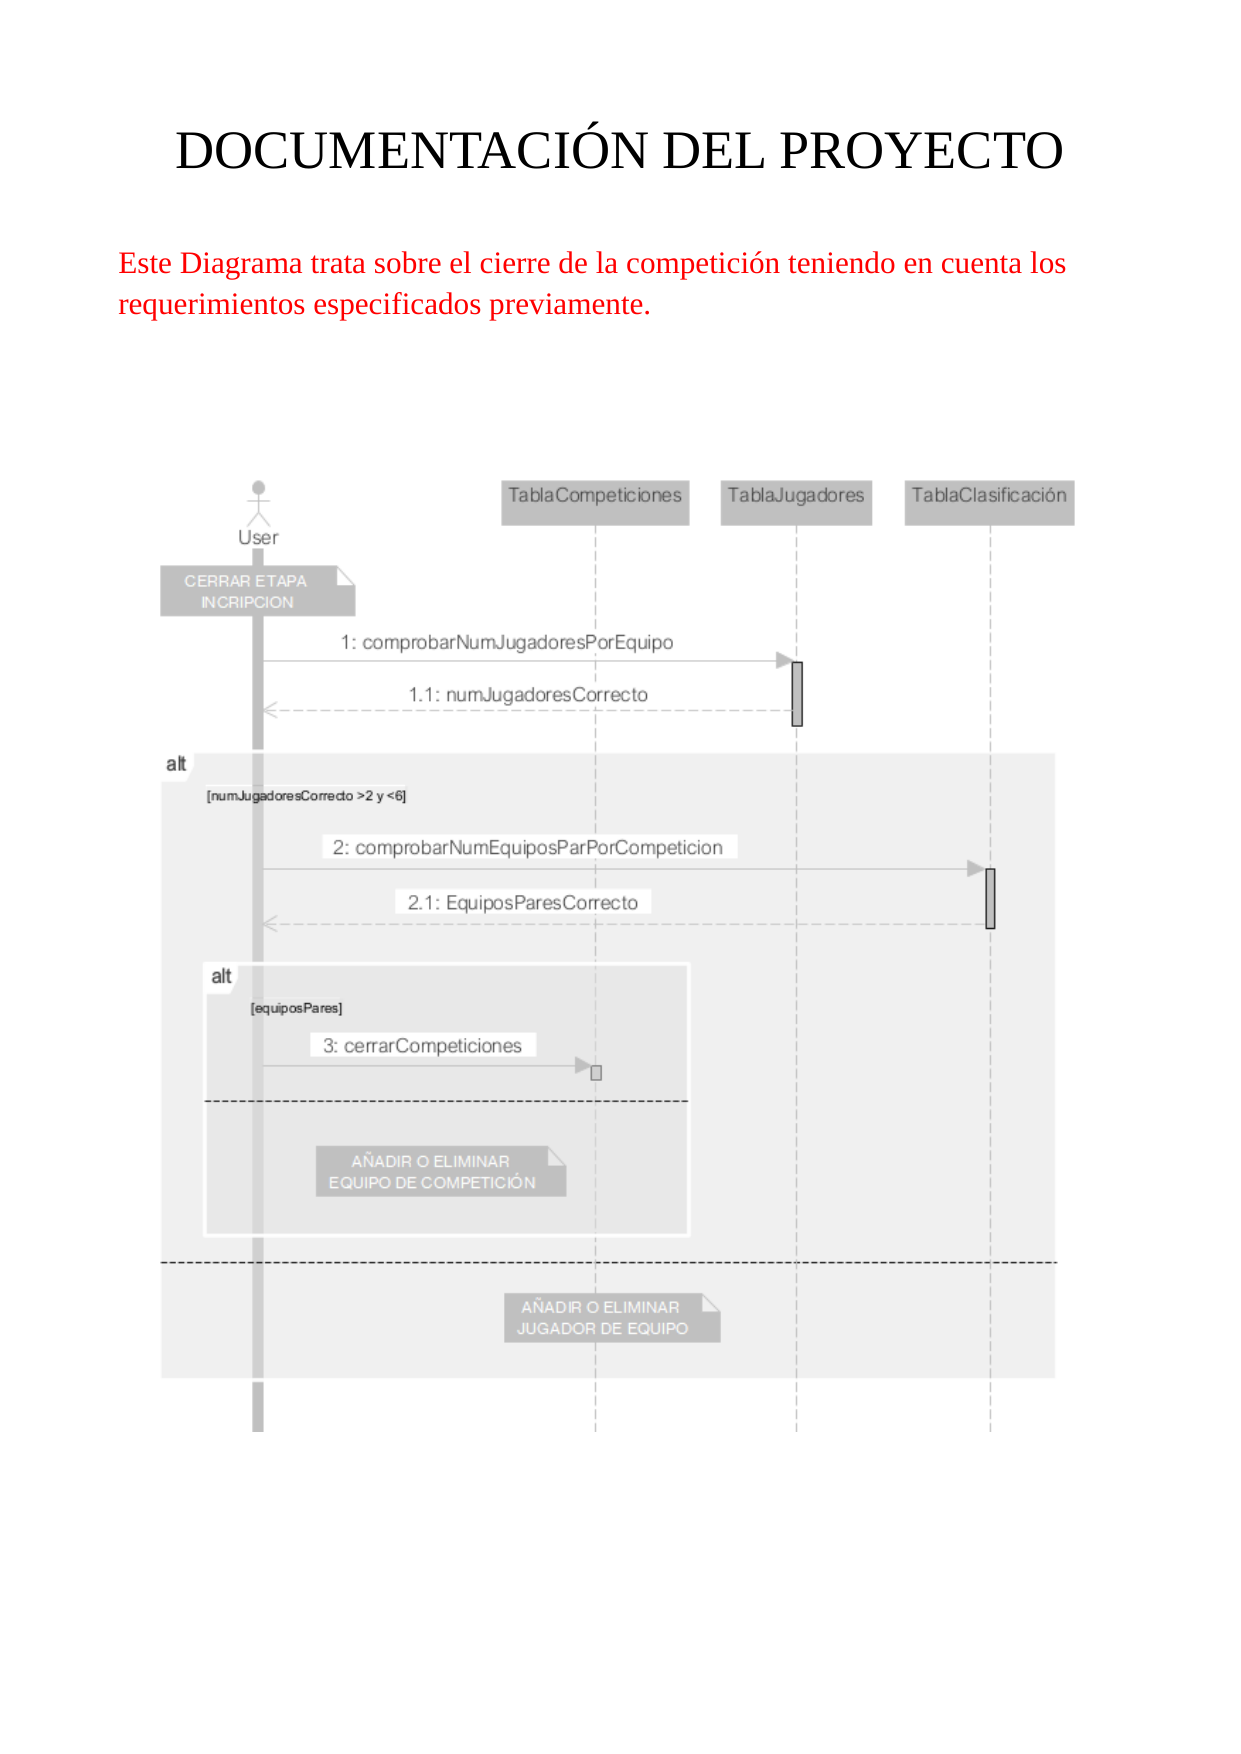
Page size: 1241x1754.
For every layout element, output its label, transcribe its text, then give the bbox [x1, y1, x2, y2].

text Este Diagrama trata sobre el cierre de la competición teniendo en cuenta los requerimientos especificados previamente. [118, 244, 1122, 321]
picture [118, 458, 1123, 1432]
